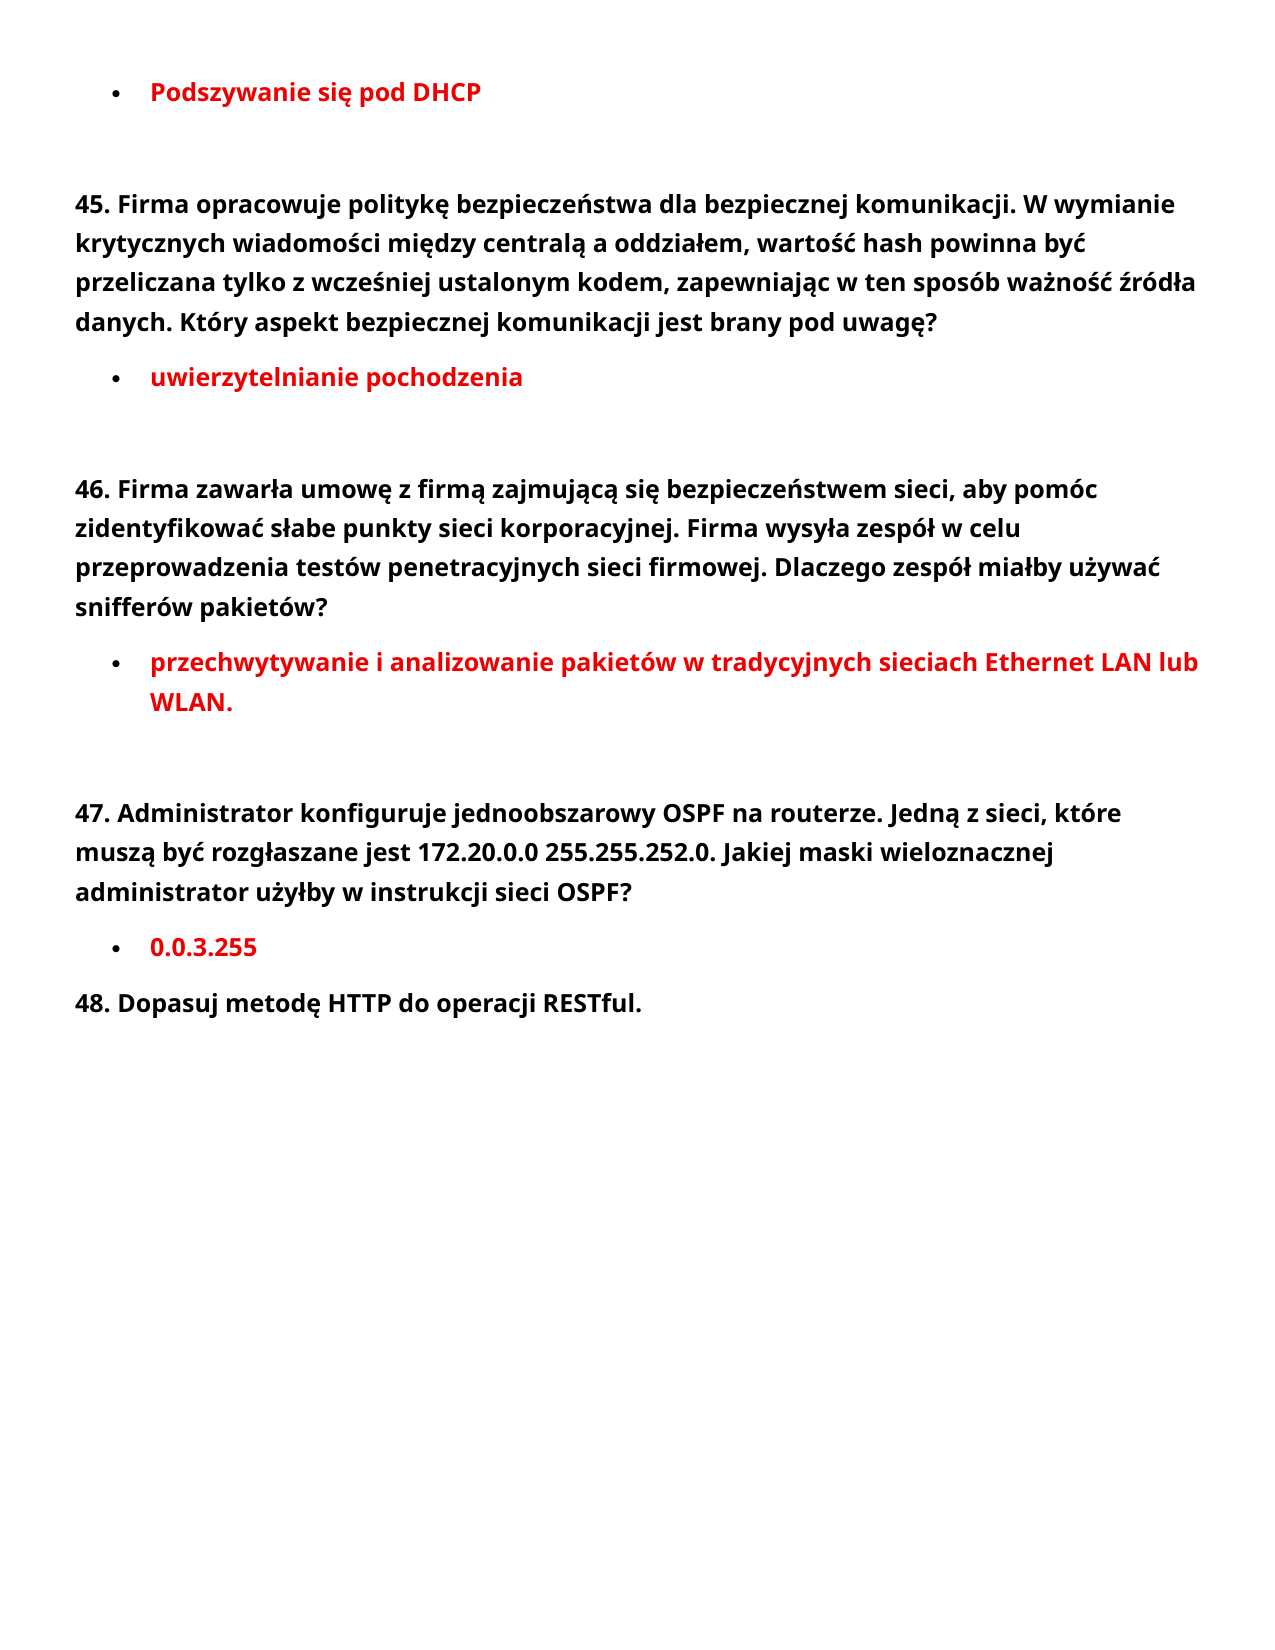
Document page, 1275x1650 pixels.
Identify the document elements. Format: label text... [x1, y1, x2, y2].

list przechwytywanie i analizowanie pakietów w tradycyjnych sieciach Ethernet LAN lub WLAN. [112, 645, 1200, 718]
text 45. Firma opracowuje politykę bezpieczeństwa dla bezpiecznej komunikacji. W wymianie krytycznych wiadomości między centralą a oddziałem, wartość hash powinna być przeliczana tylko z wcześniej ustalonym kodem, zapewniając w ten sposób ważność źródła danych. Który aspekt bezpiecznej komunikacji jest brany pod uwagę? [75, 187, 1200, 338]
list uwierzytelnianie pochodzenia [112, 360, 1200, 394]
list 0.0.3.255 [112, 930, 1200, 964]
text 46. Firma zawarła umowę z firmą zajmującą się bezpieczeństwem sieci, aby pomóc zidentyfikować słabe punkty sieci korporacyjnej. Firma wysyła zespół w celu przeprowadzenia testów penetracyjnych sieci firmowej. Dlaczego zespół miałby używać snifferów pakietów? [75, 472, 1200, 623]
text 47. Administrator konfiguruje jednoobszarowy OSPF na routerze. Jedną z sieci, które muszą być rozgłaszane jest 172.20.0.0 255.255.252.0. Jakiej maski wieloznacznej administrator użyłby w instrukcji sieci OSPF? [75, 796, 1200, 908]
text 48. Dopasuj metodę HTTP do operacji RESTful. [75, 986, 1200, 1020]
list Podszywanie się pod DHCP [112, 75, 1200, 109]
